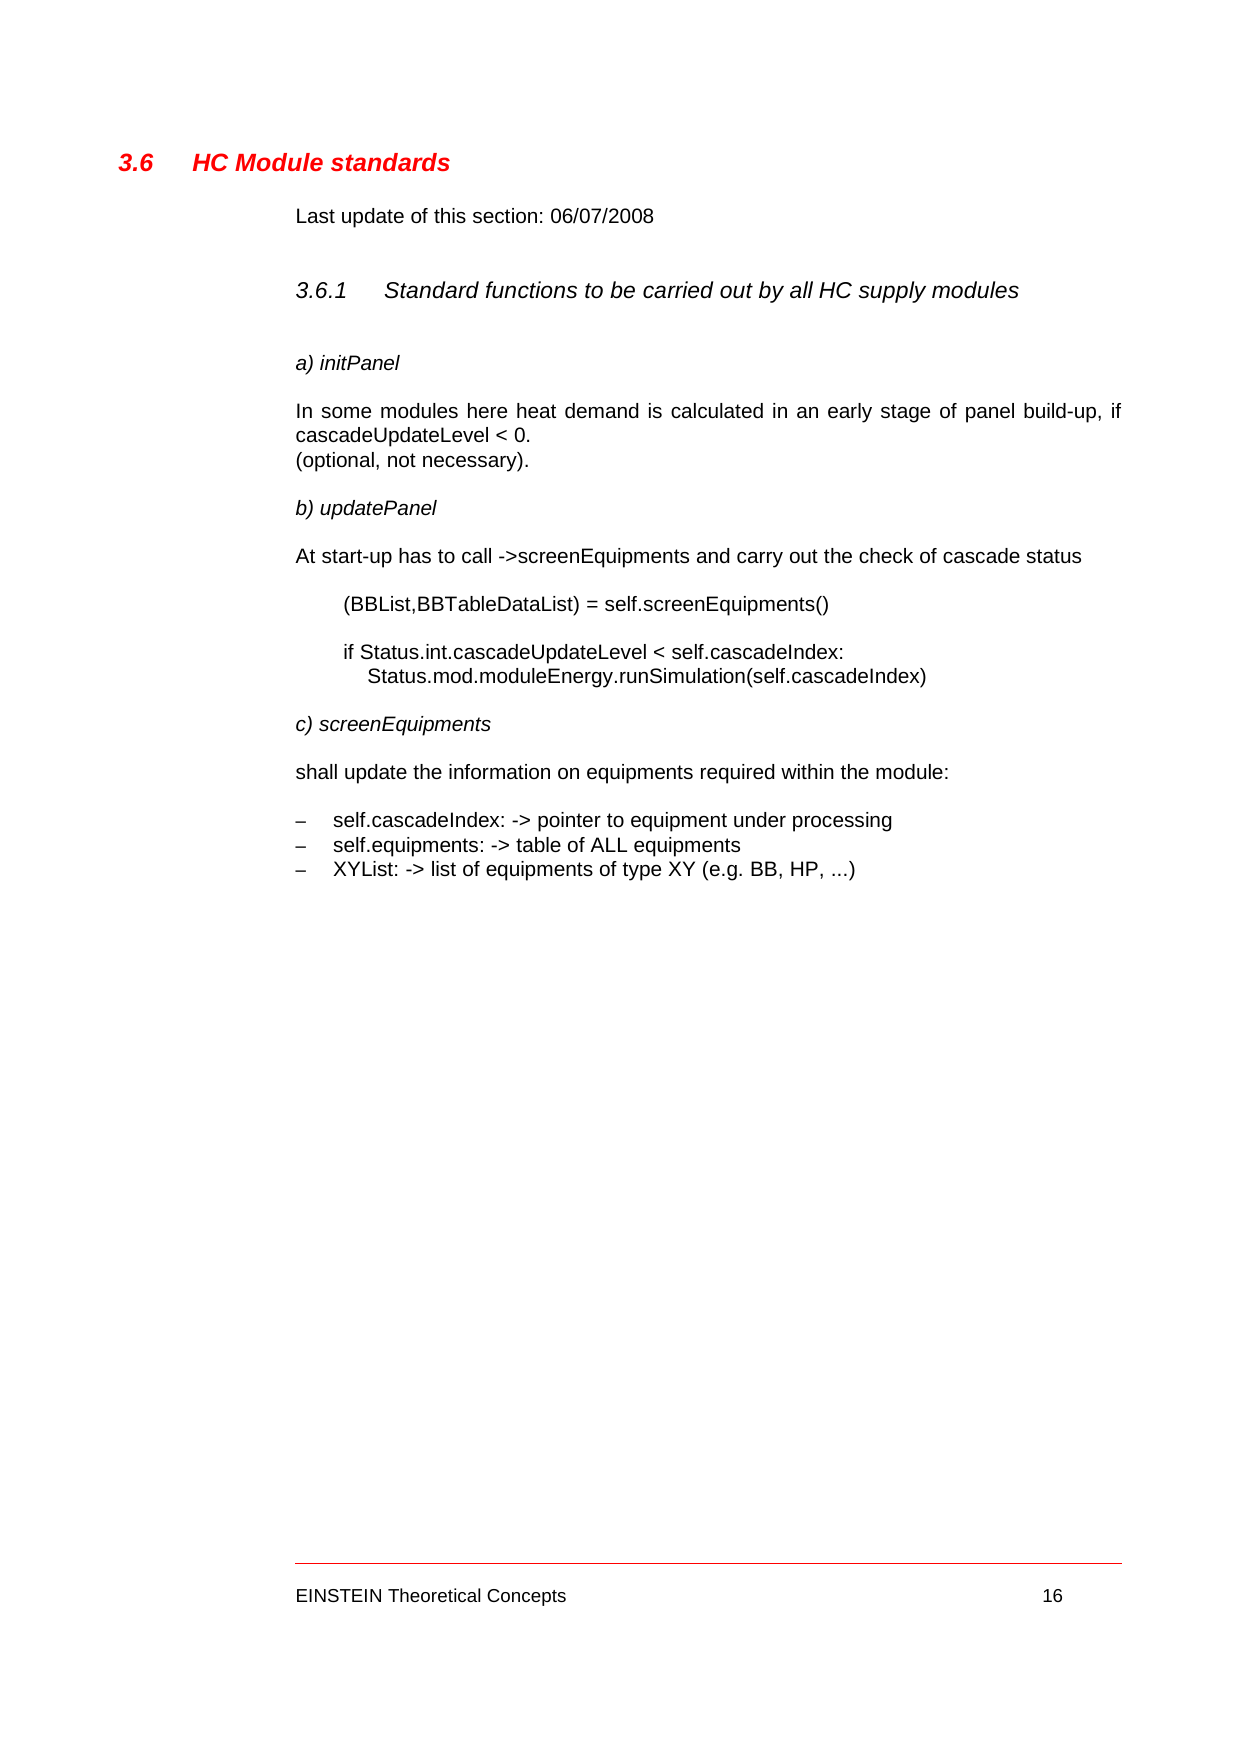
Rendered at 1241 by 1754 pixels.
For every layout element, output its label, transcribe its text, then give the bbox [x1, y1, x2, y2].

subtitle Standard functions to be carried out by all HC supply modules [295, 276, 1122, 303]
text b) updatePanel [295, 496, 1122, 520]
subtitle HC Module standards [118, 148, 1122, 177]
text c) screenEquipments [295, 712, 1122, 736]
text a) initPanel [295, 351, 1122, 375]
text In some modules here heat demand is calculated in an early stage of panel build-up, if cascadeUpdateLevel < 0. [295, 399, 1122, 447]
list self.cascadeIndex: -> pointer to equipment under processing [295, 808, 1122, 832]
text Status.mod.moduleEnergy.runSimulation(self.cascadeIndex) [295, 664, 1122, 688]
text (BBList,BBTableDataList) = self.screenEquipments() [295, 592, 1122, 616]
text shall update the information on equipments required within the module: [295, 760, 1122, 784]
list XYList: -> list of equipments of type XY (e.g. BB, HP, ...) [295, 857, 1122, 881]
text Last update of this section: 06/07/2008 [295, 204, 1122, 228]
text (optional, not necessary). [295, 447, 1122, 472]
text if Status.int.cascadeUpdateLevel < self.cascadeIndex: [295, 640, 1122, 664]
list self.equipments: -> table of ALL equipments [295, 832, 1122, 857]
text At start-up has to call ->screenEquipments and carry out the check of cascade status [295, 544, 1122, 568]
